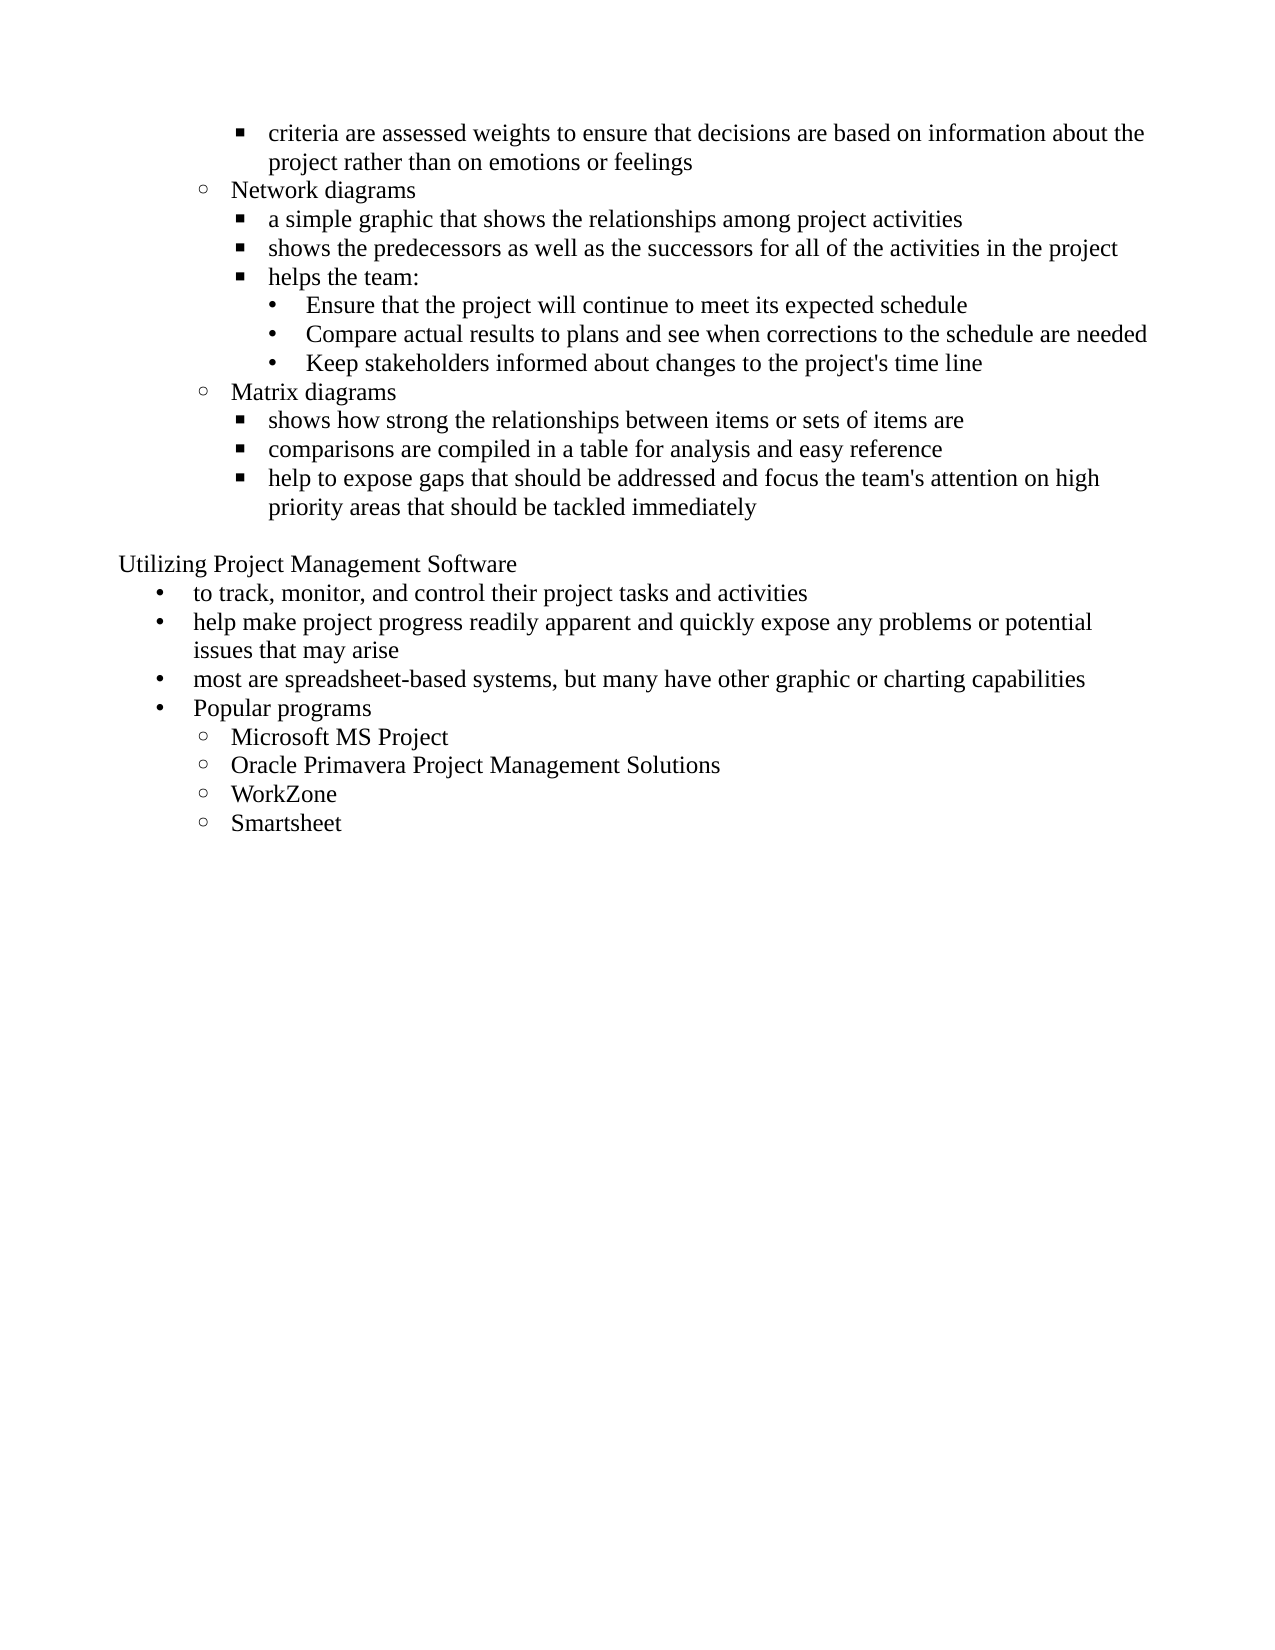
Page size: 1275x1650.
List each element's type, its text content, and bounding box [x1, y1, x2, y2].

list Microsoft MS Project [193, 722, 1157, 751]
list Compare actual results to plans and see when corrections to the schedule are needed [268, 319, 1157, 348]
list a simple graphic that shows the relationships among project activities [231, 204, 1157, 233]
list comparisons are compiled in a table for analysis and easy reference [231, 434, 1157, 463]
list shows how strong the relationships between items or sets of items are [231, 406, 1157, 434]
list criteria are assessed weights to ensure that decisions are based on information about the project rather than on emotions or feelings [231, 118, 1157, 176]
list to track, monitor, and control their project tasks and activities [156, 578, 1157, 607]
list help to expose gaps that should be addressed and focus the team's attention on high priority areas that should be tackled immediately [231, 463, 1157, 521]
list Popular programs [156, 693, 1157, 722]
list Oracle Primavera Project Management Solutions [193, 751, 1157, 779]
list WorkZone [193, 779, 1157, 808]
list Network diagrams [193, 176, 1157, 204]
list help make project progress readily apparent and quickly expose any problems or potential issues that may arise [156, 607, 1157, 664]
list Keep stakeholders informed about changes to the project's time line [268, 348, 1157, 377]
list shows the predecessors as well as the successors for all of the activities in the project [231, 233, 1157, 262]
list Ensure that the project will continue to meet its expected schedule [268, 291, 1157, 319]
list Matrix diagrams [193, 377, 1157, 406]
list most are spreadsheet-based systems, but many have other graphic or charting capabilities [156, 664, 1157, 693]
text Utilizing Project Management Software [118, 549, 1157, 578]
list helps the team: [231, 262, 1157, 291]
list Smartsheet [193, 808, 1157, 837]
